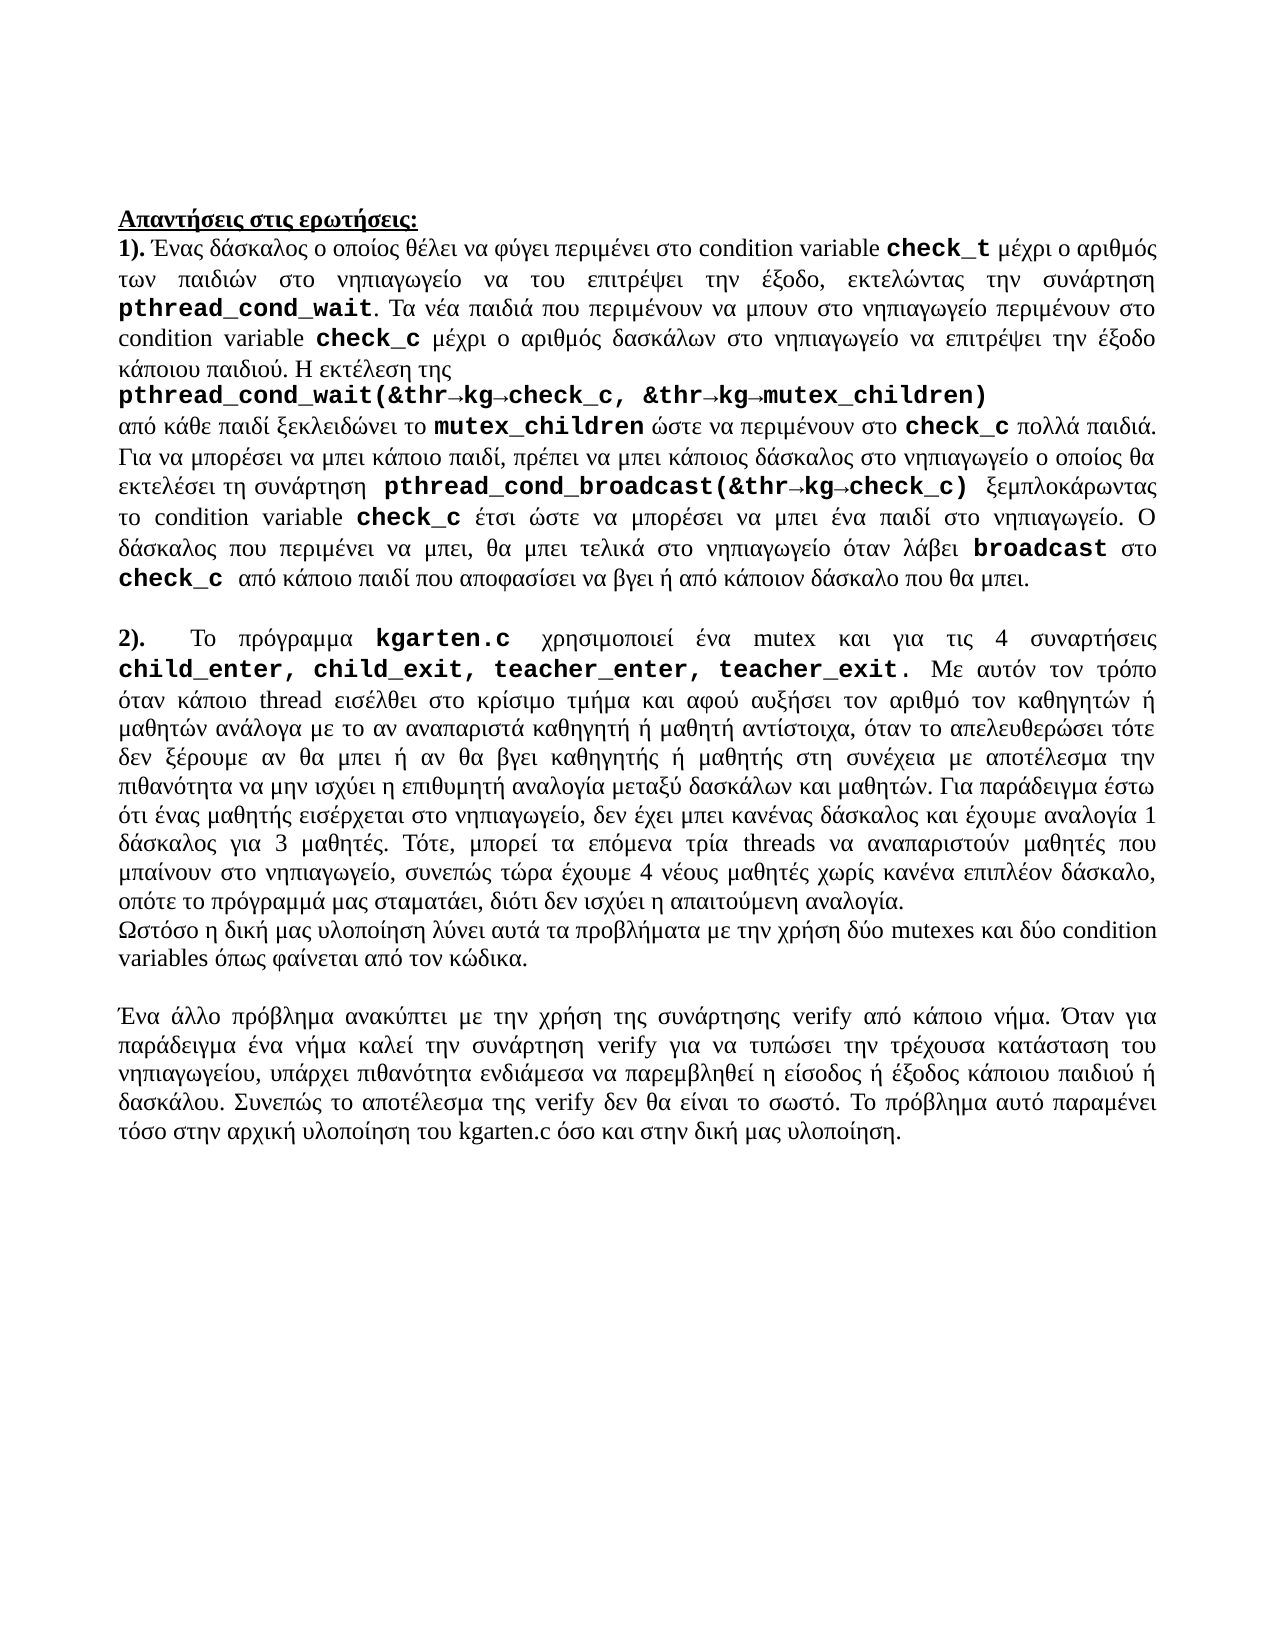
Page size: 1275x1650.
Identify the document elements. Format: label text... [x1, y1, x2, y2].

text 1). Ένας δάσκαλος ο οποίος θέλει να φύγει περιμένει στο condition variable check_t μέχρι ο αριθμός των παιδιών στο νηπιαγωγείο να του επιτρέψει την έξοδο, εκτελώντας την συνάρτηση pthread_cond_wait. Τα νέα παιδιά που περιμένουν να μπουν στο νηπιαγωγείο περιμένουν στο condition variable check_c μέχρι ο αριθμός δασκάλων στο νηπιαγωγείο να επιτρέψει την έξοδο κάποιου παιδιού. Η εκτέλεση της [118, 233, 1157, 383]
text Απαντήσεις στις ερωτήσεις: [118, 204, 1157, 233]
text pthread_cond_wait(&thr→kg→check_c, &thr→kg→mutex_children) [118, 383, 1157, 411]
text Ωστόσο η δική μας υλοποίηση λύνει αυτά τα προβλήματα με την χρήση δύο mutexes και δύο condition variables όπως φαίνεται από τον κώδικα. [118, 915, 1157, 972]
text από κάθε παιδί ξεκλειδώνει το mutex_children ώστε να περιμένουν στο check_c πολλά παιδιά. Για να μπορέσει να μπει κάποιο παιδί, πρέπει να μπει κάποιος δάσκαλος στο νηπιαγωγείο ο οποίος θα εκτελέσει τη συνάρτηση pthread_cond_broadcast(&thr→kg→check_c) ξεμπλοκάρωντας το condition variable check_c έτσι ώστε να μπορέσει να μπει ένα παιδί στο νηπιαγωγείο. Ο δάσκαλος που περιμένει να μπει, θα μπει τελικά στο νηπιαγωγείο όταν λάβει broadcast στο check_c από κάποιο παιδί που αποφασίσει να βγει ή από κάποιον δάσκαλο που θα μπει. [118, 411, 1157, 594]
text 2). Το πρόγραμμα kgarten.c χρησιμοποιεί ένα mutex και για τις 4 συναρτήσεις child_enter, child_exit, teacher_enter, teacher_exit. Με αυτόν τον τρόπο όταν κάποιο thread εισέλθει στο κρίσιμο τμήμα και αφού αυξήσει τον αριθμό τον καθηγητών ή μαθητών ανάλογα με το αν αναπαριστά καθηγητή ή μαθητή αντίστοιχα, όταν το απελευθερώσει τότε δεν ξέρουμε αν θα μπει ή αν θα βγει καθηγητής ή μαθητής στη συνέχεια με αποτέλεσμα την πιθανότητα να μην ισχύει η επιθυμητή αναλογία μεταξύ δασκάλων και μαθητών. Για παράδειγμα έστω ότι ένας μαθητής εισέρχεται στο νηπιαγωγείο, δεν έχει μπει κανένας δάσκαλος και έχουμε αναλογία 1 δάσκαλος για 3 μαθητές. Τότε, μπορεί τα επόμενα τρία threads να αναπαριστούν μαθητές που μπαίνουν στο νηπιαγωγείο, συνεπώς τώρα έχουμε 4 νέους μαθητές χωρίς κανένα επιπλέον δάσκαλο, οπότε το πρόγραμμά μας σταματάει, διότι δεν ισχύει η απαιτούμενη αναλογία. [118, 623, 1157, 915]
text Ένα άλλο πρόβλημα ανακύπτει με την χρήση της συνάρτησης verify από κάποιο νήμα. Όταν για παράδειγμα ένα νήμα καλεί την συνάρτηση verify για να τυπώσει την τρέχουσα κατάσταση του νηπιαγωγείου, υπάρχει πιθανότητα ενδιάμεσα να παρεμβληθεί η είσοδος ή έξοδος κάποιου παιδιού ή δασκάλου. Συνεπώς το αποτέλεσμα της verify δεν θα είναι το σωστό. To πρόβλημα αυτό παραμένει τόσο στην αρχική υλοποίηση του kgarten.c όσο και στην δική μας υλοποίηση. [118, 1001, 1157, 1145]
